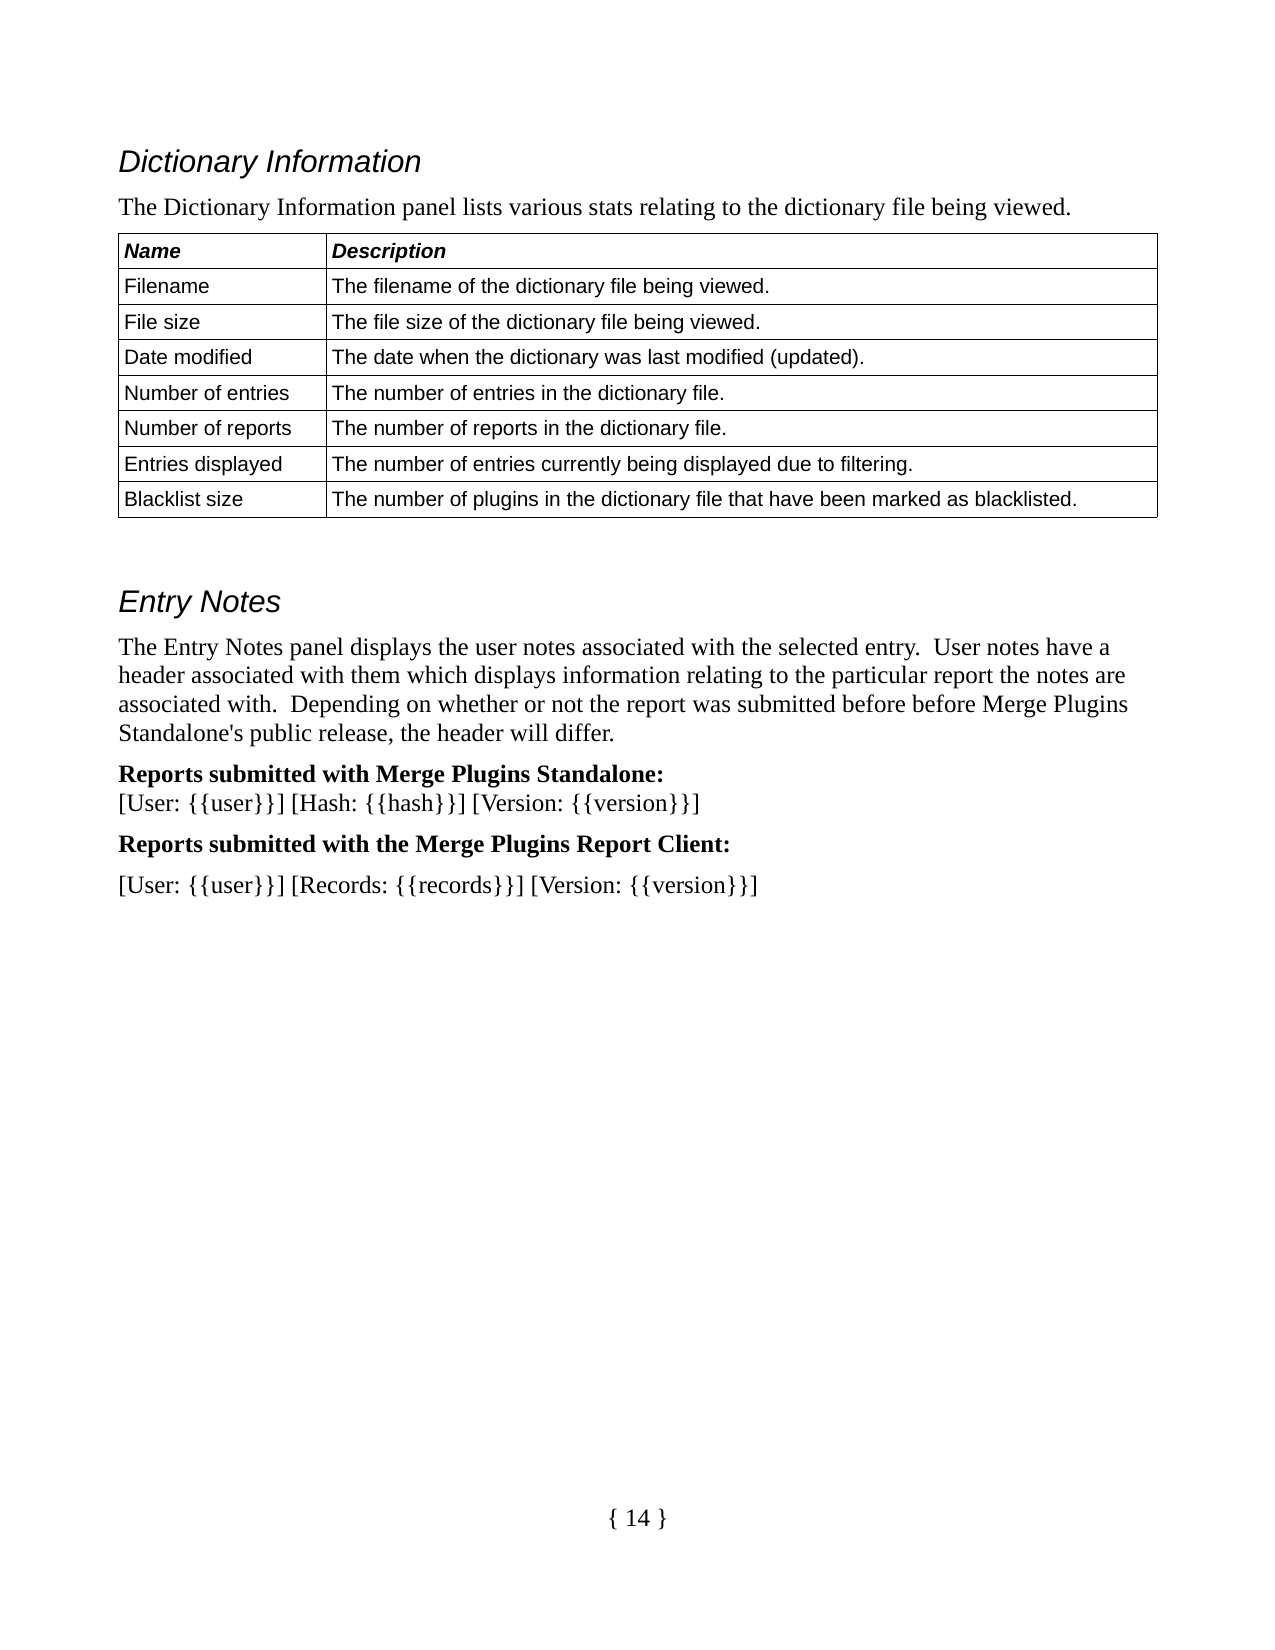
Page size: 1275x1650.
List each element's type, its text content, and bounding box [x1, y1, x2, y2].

table_cell Blacklist size [119, 482, 326, 517]
table_header Name [119, 234, 326, 268]
table_header Description [327, 234, 1157, 268]
table_cell The file size of the dictionary file being viewed. [327, 305, 1157, 339]
text Reports submitted with Merge Plugins Standalone: [User: {{user}}] [Hash: {{hash}}] [Version: {{version}}] [118, 759, 1157, 817]
text The Dictionary Information panel lists various stats relating to the dictionary file being viewed. [118, 192, 1157, 220]
table_cell Date modified [119, 340, 326, 375]
text Reports submitted with the Merge Plugins Report Client: [118, 829, 1157, 858]
table_cell File size [119, 305, 326, 339]
table_cell Filename [119, 269, 326, 304]
table_cell The filename of the dictionary file being viewed. [327, 269, 1157, 304]
table_cell Number of reports [119, 411, 326, 446]
table_cell The number of reports in the dictionary file. [327, 411, 1157, 446]
table_cell The number of entries currently being displayed due to filtering. [327, 447, 1157, 481]
table_cell Number of entries [119, 376, 326, 410]
text [User: {{user}}] [Records: {{records}}] [Version: {{version}}] [118, 871, 1157, 899]
text The Entry Notes panel displays the user notes associated with the selected entry. User notes have a header associated with them which displays information relating to the particular report the notes are associated with. Depending on whether or not the report was submitted before before Merge Plugins Standalone's public release, the header will differ. [118, 632, 1157, 747]
subtitle Dictionary Information [118, 143, 1157, 179]
table_cell The number of entries in the dictionary file. [327, 376, 1157, 410]
table_cell The date when the dictionary was last modified (updated). [327, 340, 1157, 375]
table_cell Entries displayed [119, 447, 326, 481]
subtitle Entry Notes [118, 583, 1157, 619]
table_cell The number of plugins in the dictionary file that have been marked as blacklisted. [327, 482, 1157, 517]
